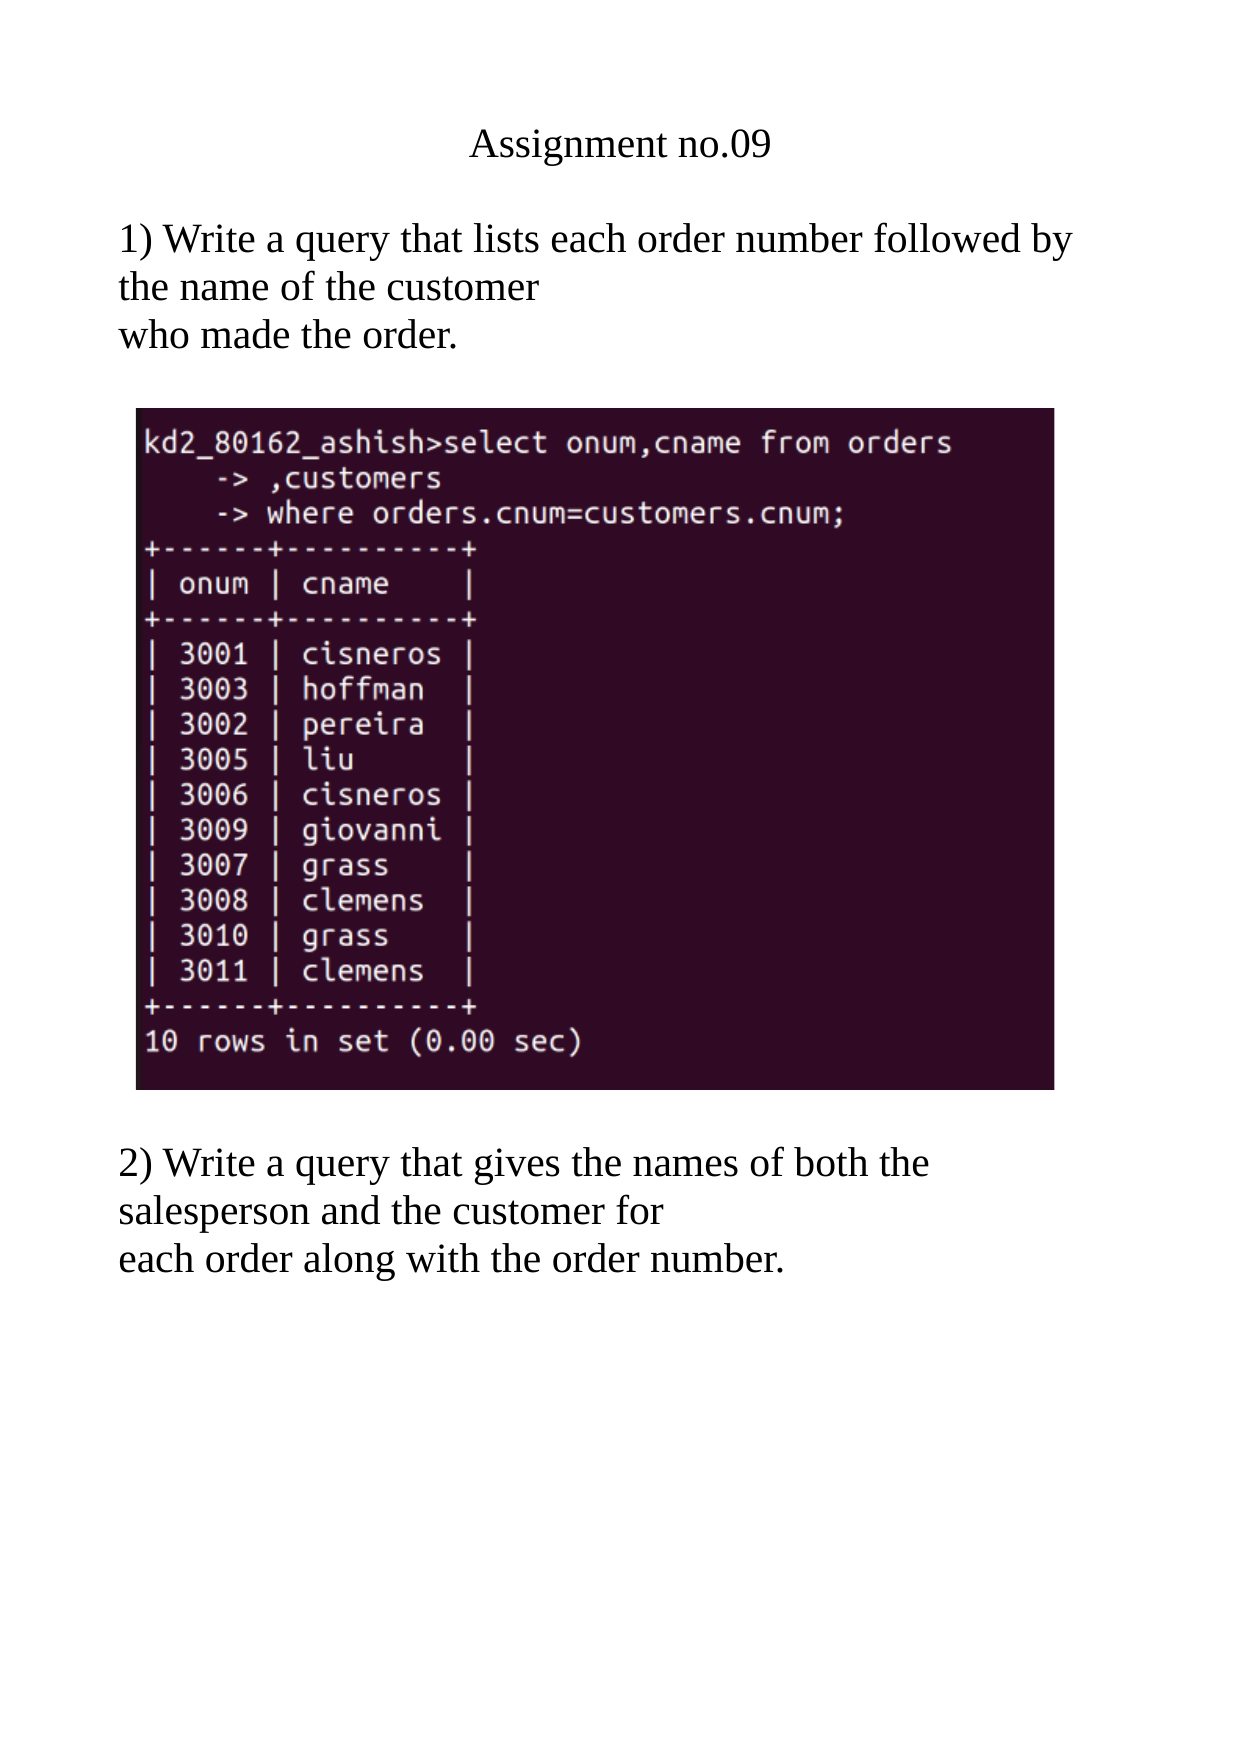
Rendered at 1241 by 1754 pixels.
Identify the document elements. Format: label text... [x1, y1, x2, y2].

text 1) Write a query that lists each order number followed by the name of the customer who made the order. [118, 214, 1122, 358]
text 2) Write a query that gives the names of both the salesperson and the customer for each order along with the order number. [118, 1138, 1122, 1282]
text Assignment no.09 [118, 118, 1122, 166]
picture [135, 408, 1055, 1090]
